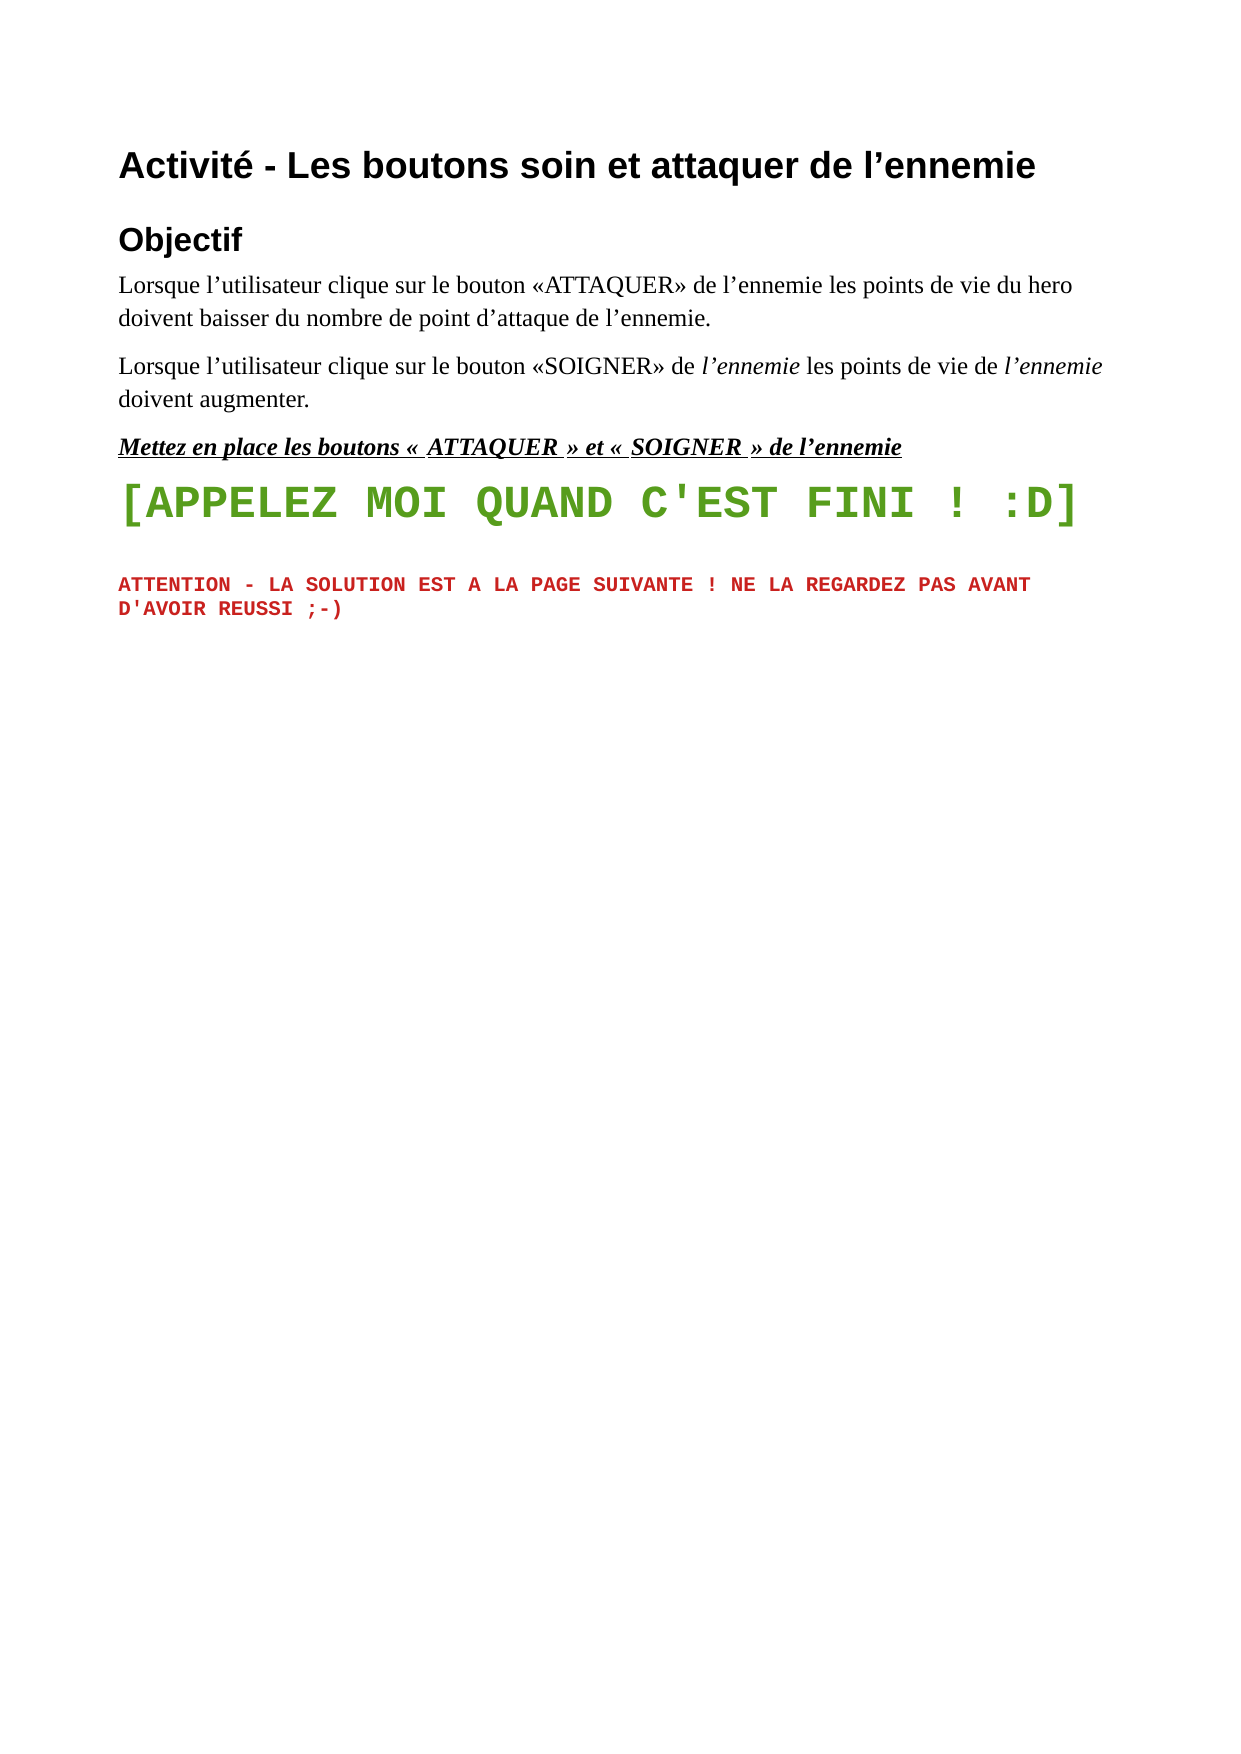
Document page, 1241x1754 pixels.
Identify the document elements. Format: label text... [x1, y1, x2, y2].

text Mettez en place les boutons « ATTAQUER » et « SOIGNER » de l’ennemie [118, 432, 1122, 461]
text Lorsque l’utilisateur clique sur le bouton «ATTAQUER» de l’ennemie les points de vie du hero doivent baisser du nombre de point d’attaque de l’ennemie. [118, 271, 1122, 332]
subtitle Activité - Les boutons soin et attaquer de l’ennemie [118, 143, 1122, 186]
text Lorsque l’utilisateur clique sur le bouton «SOIGNER» de l’ennemie les points de vie de l’ennemie doivent augmenter. [118, 351, 1122, 413]
text ATTENTION - LA SOLUTION EST A LA PAGE SUIVANTE ! NE LA REGARDEZ PAS AVANT D'AVOIR REUSSI ;-) [118, 574, 1122, 621]
text [APPELEZ MOI QUAND C'EST FINI ! :D] [118, 479, 1122, 531]
subtitle Objectif [118, 219, 1122, 258]
